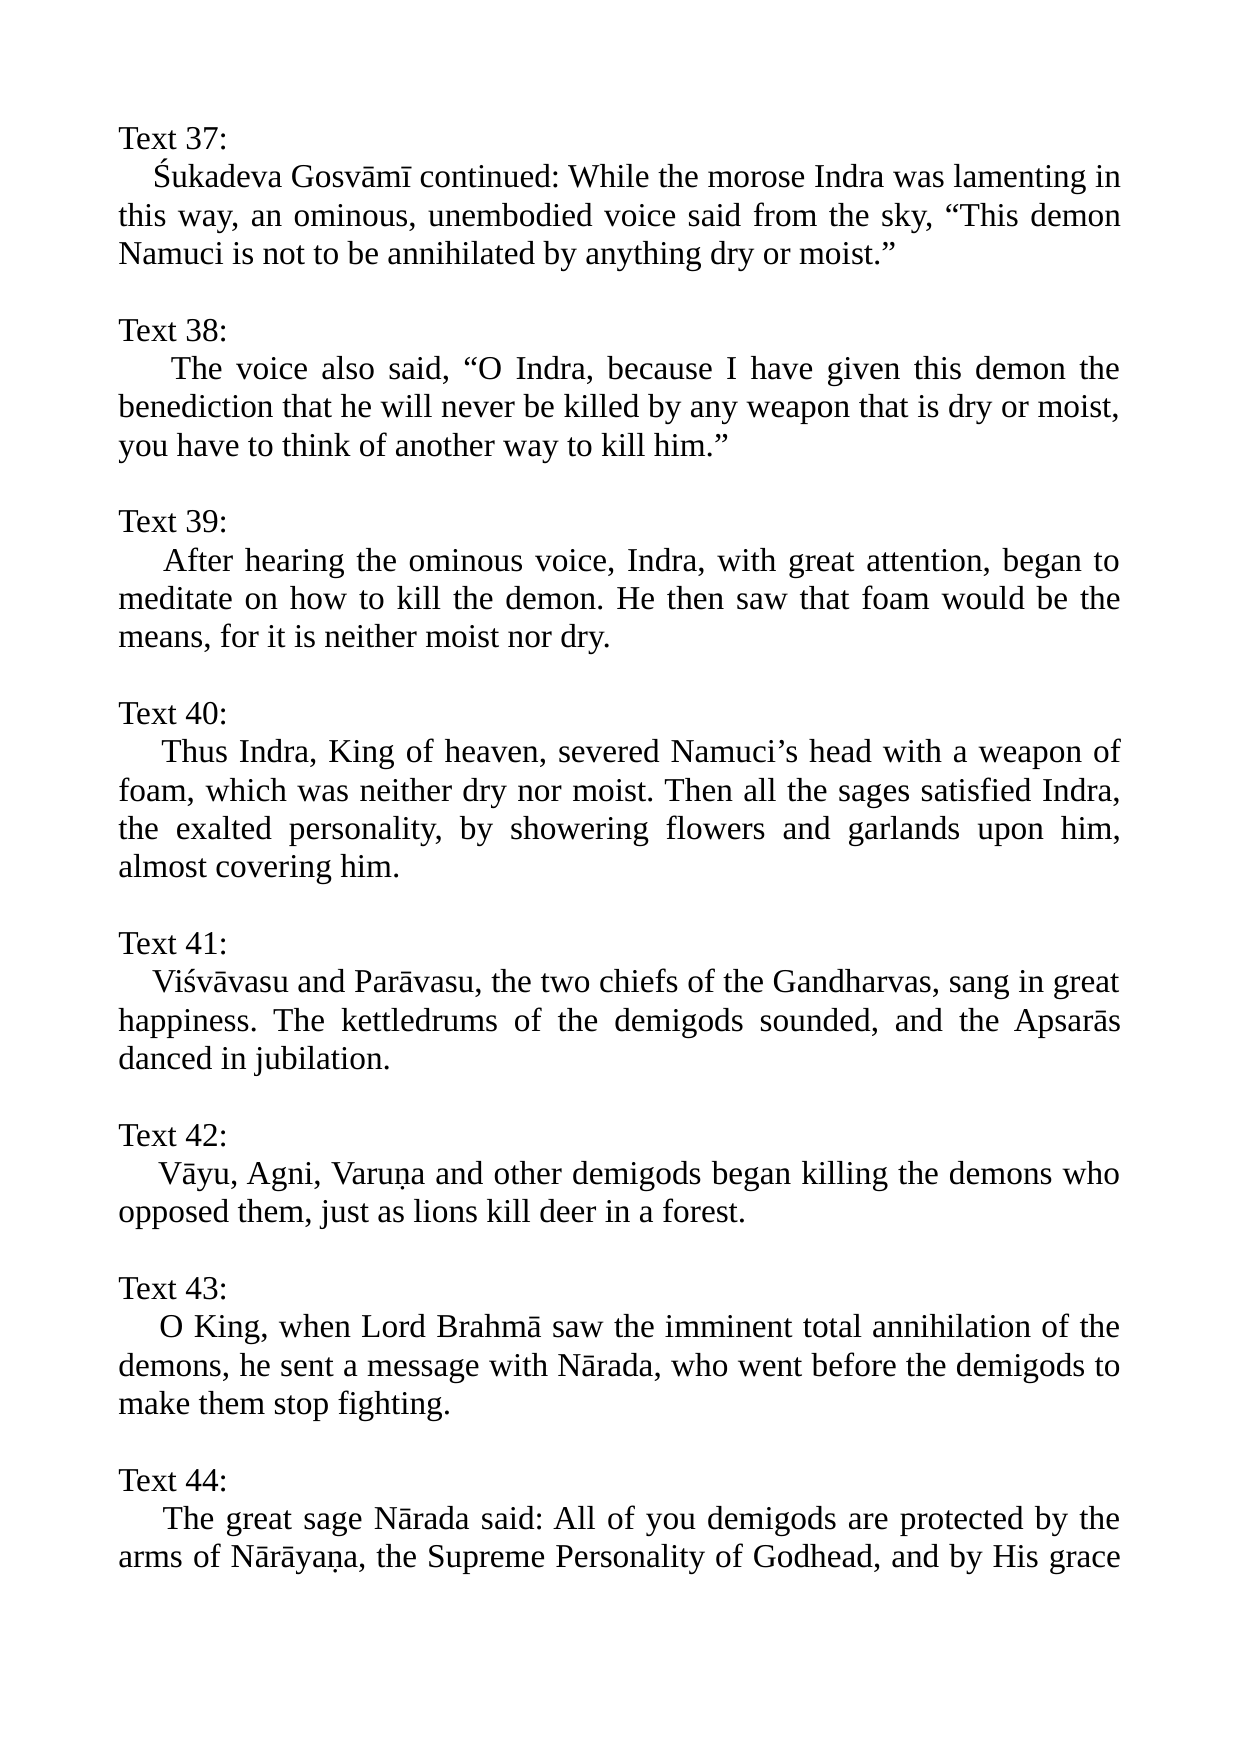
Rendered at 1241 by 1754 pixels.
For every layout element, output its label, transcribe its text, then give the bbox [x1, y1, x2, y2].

text Viśvāvasu and Parāvasu, the two chiefs of the Gandharvas, sang in great happiness. The kettledrums of the demigods sounded, and the Apsarās danced in jubilation. [118, 961, 1122, 1076]
text Text 41: [118, 923, 1122, 961]
text After hearing the ominous voice, Indra, with great attention, began to meditate on how to kill the demon. He then saw that foam would be the means, for it is neither moist nor dry. [118, 540, 1122, 655]
text Text 42: [118, 1115, 1122, 1153]
text Text 38: [118, 310, 1122, 348]
text O King, when Lord Brahmā saw the imminent total annihilation of the demons, he sent a message with Nārada, who went before the demigods to make them stop fighting. [118, 1306, 1122, 1421]
text Text 37: [118, 118, 1122, 156]
text The voice also said, “O Indra, because I have given this demon the benediction that he will never be killed by any weapon that is dry or moist, you have to think of another way to kill him.” [118, 348, 1122, 463]
text Text 40: [118, 693, 1122, 731]
text Śukadeva Gosvāmī continued: While the morose Indra was lamenting in this way, an ominous, unembodied voice said from the sky, “This demon Namuci is not to be annihilated by anything dry or moist.” [118, 156, 1122, 271]
text Thus Indra, King of heaven, severed Namuci’s head with a weapon of foam, which was neither dry nor moist. Then all the sages satisfied Indra, the exalted personality, by showering flowers and garlands upon him, almost covering him. [118, 731, 1122, 885]
text The great sage Nārada said: All of you demigods are protected by the arms of Nārāyaṇa, the Supreme Personality of Godhead, and by His grace [118, 1498, 1122, 1575]
text Vāyu, Agni, Varuṇa and other demigods began killing the demons who opposed them, just as lions kill deer in a forest. [118, 1153, 1122, 1230]
text Text 43: [118, 1268, 1122, 1306]
text Text 44: [118, 1460, 1122, 1498]
text Text 39: [118, 501, 1122, 540]
